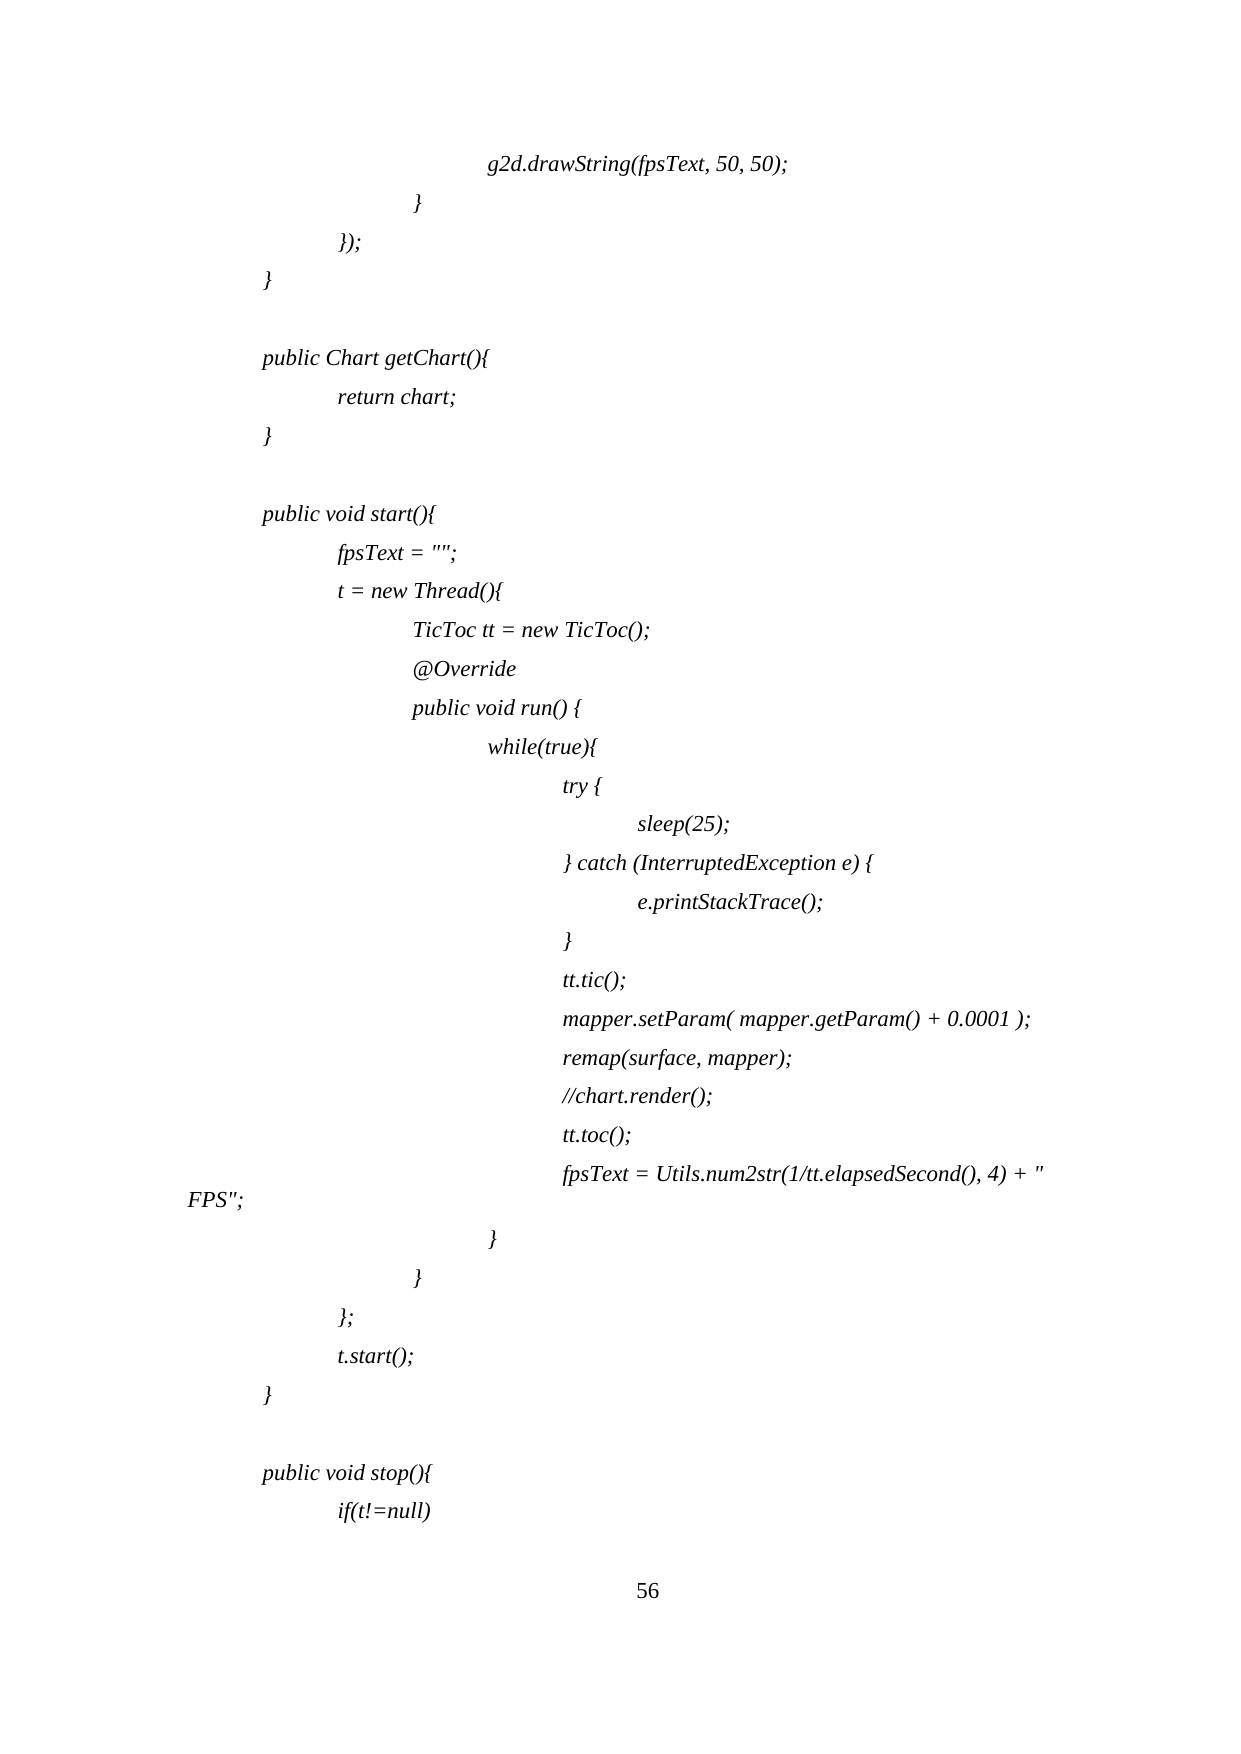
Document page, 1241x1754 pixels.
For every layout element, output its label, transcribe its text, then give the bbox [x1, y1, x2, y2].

text remap(surface, mapper); [187, 1044, 1108, 1070]
text while(true){ [187, 733, 1108, 759]
text fpsText = ""; [187, 538, 1108, 565]
text } catch (InterruptedException e) { [187, 849, 1108, 876]
text mapper.setParam( mapper.getParam() + 0.0001 ); [187, 1005, 1108, 1031]
text } [187, 1225, 1108, 1252]
text public Chart getChart(){ [187, 344, 1108, 371]
text tt.tic(); [187, 966, 1108, 992]
text return chart; [187, 383, 1108, 409]
text TicToc tt = new TicToc(); [187, 616, 1108, 643]
text } [187, 1381, 1108, 1407]
text tt.toc(); [187, 1121, 1108, 1148]
text sleep(25); [187, 811, 1108, 837]
text //chart.render(); [187, 1082, 1108, 1109]
text }); [187, 228, 1108, 254]
text public void stop(){ [187, 1458, 1108, 1485]
text } [187, 267, 1108, 293]
text t = new Thread(){ [187, 577, 1108, 604]
text @Override [187, 655, 1108, 681]
text try { [187, 772, 1108, 798]
text } [187, 422, 1108, 448]
text } [187, 1264, 1108, 1291]
text e.printStackTrace(); [187, 888, 1108, 914]
text public void run() { [187, 694, 1108, 720]
text g2d.drawString(fpsText, 50, 50); [187, 150, 1108, 176]
text }; [187, 1303, 1108, 1329]
text public void start(){ [187, 500, 1108, 526]
text } [187, 927, 1108, 953]
text t.start(); [187, 1342, 1108, 1368]
text } [187, 189, 1108, 215]
text if(t!=null) [187, 1497, 1108, 1524]
text fpsText = Utils.num2str(1/tt.elapsedSecond(), 4) + " FPS"; [187, 1160, 1108, 1213]
